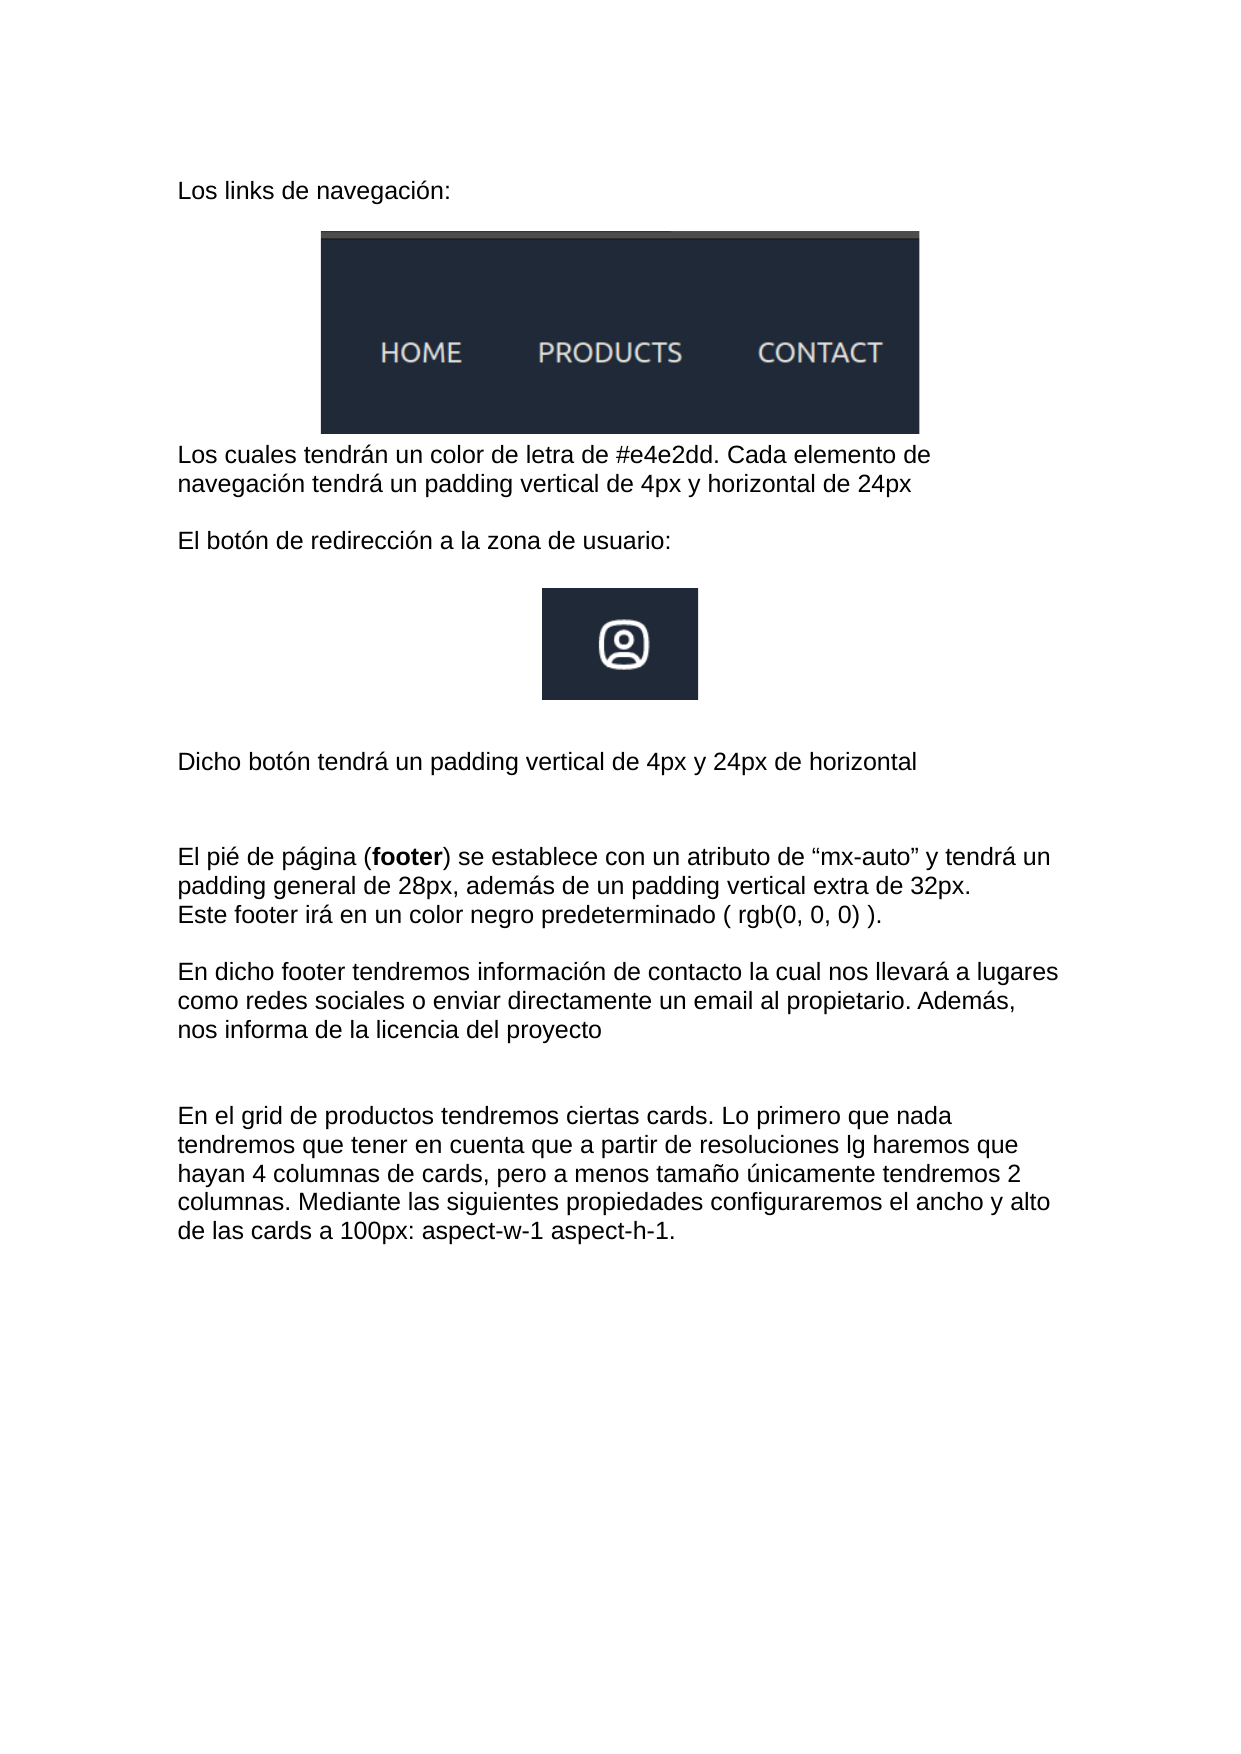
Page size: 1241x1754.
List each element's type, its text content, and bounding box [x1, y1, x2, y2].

text Los cuales tendrán un color de letra de #e4e2dd. Cada elemento de navegación tendrá un padding vertical de 4px y horizontal de 24px [177, 440, 1063, 497]
text El pié de página (footer) se establece con un atributo de “mx-auto” y tendrá un padding general de 28px, además de un padding vertical extra de 32px. [177, 842, 1063, 900]
picture [320, 231, 920, 434]
text Los links de navegación: [177, 176, 1063, 239]
picture [542, 588, 699, 700]
text En el grid de productos tendremos ciertas cards. Lo primero que nada tendremos que tener en cuenta que a partir de resoluciones lg haremos que hayan 4 columnas de cards, pero a menos tamaño únicamente tendremos 2 columnas. Mediante las siguientes propiedades configuraremos el ancho y alto de las cards a 100px: aspect-w-1 aspect-h-1. [177, 1101, 1063, 1245]
text Este footer irá en un color negro predeterminado ( rgb(0, 0, 0) ). [177, 900, 1063, 929]
text Dicho botón tendrá un padding vertical de 4px y 24px de horizontal [177, 747, 1063, 775]
text El botón de redirección a la zona de usuario: [177, 526, 1063, 555]
text En dicho footer tendremos información de contacto la cual nos llevará a lugares como redes sociales o enviar directamente un email al propietario. Además, nos informa de la licencia del proyecto [177, 957, 1063, 1044]
